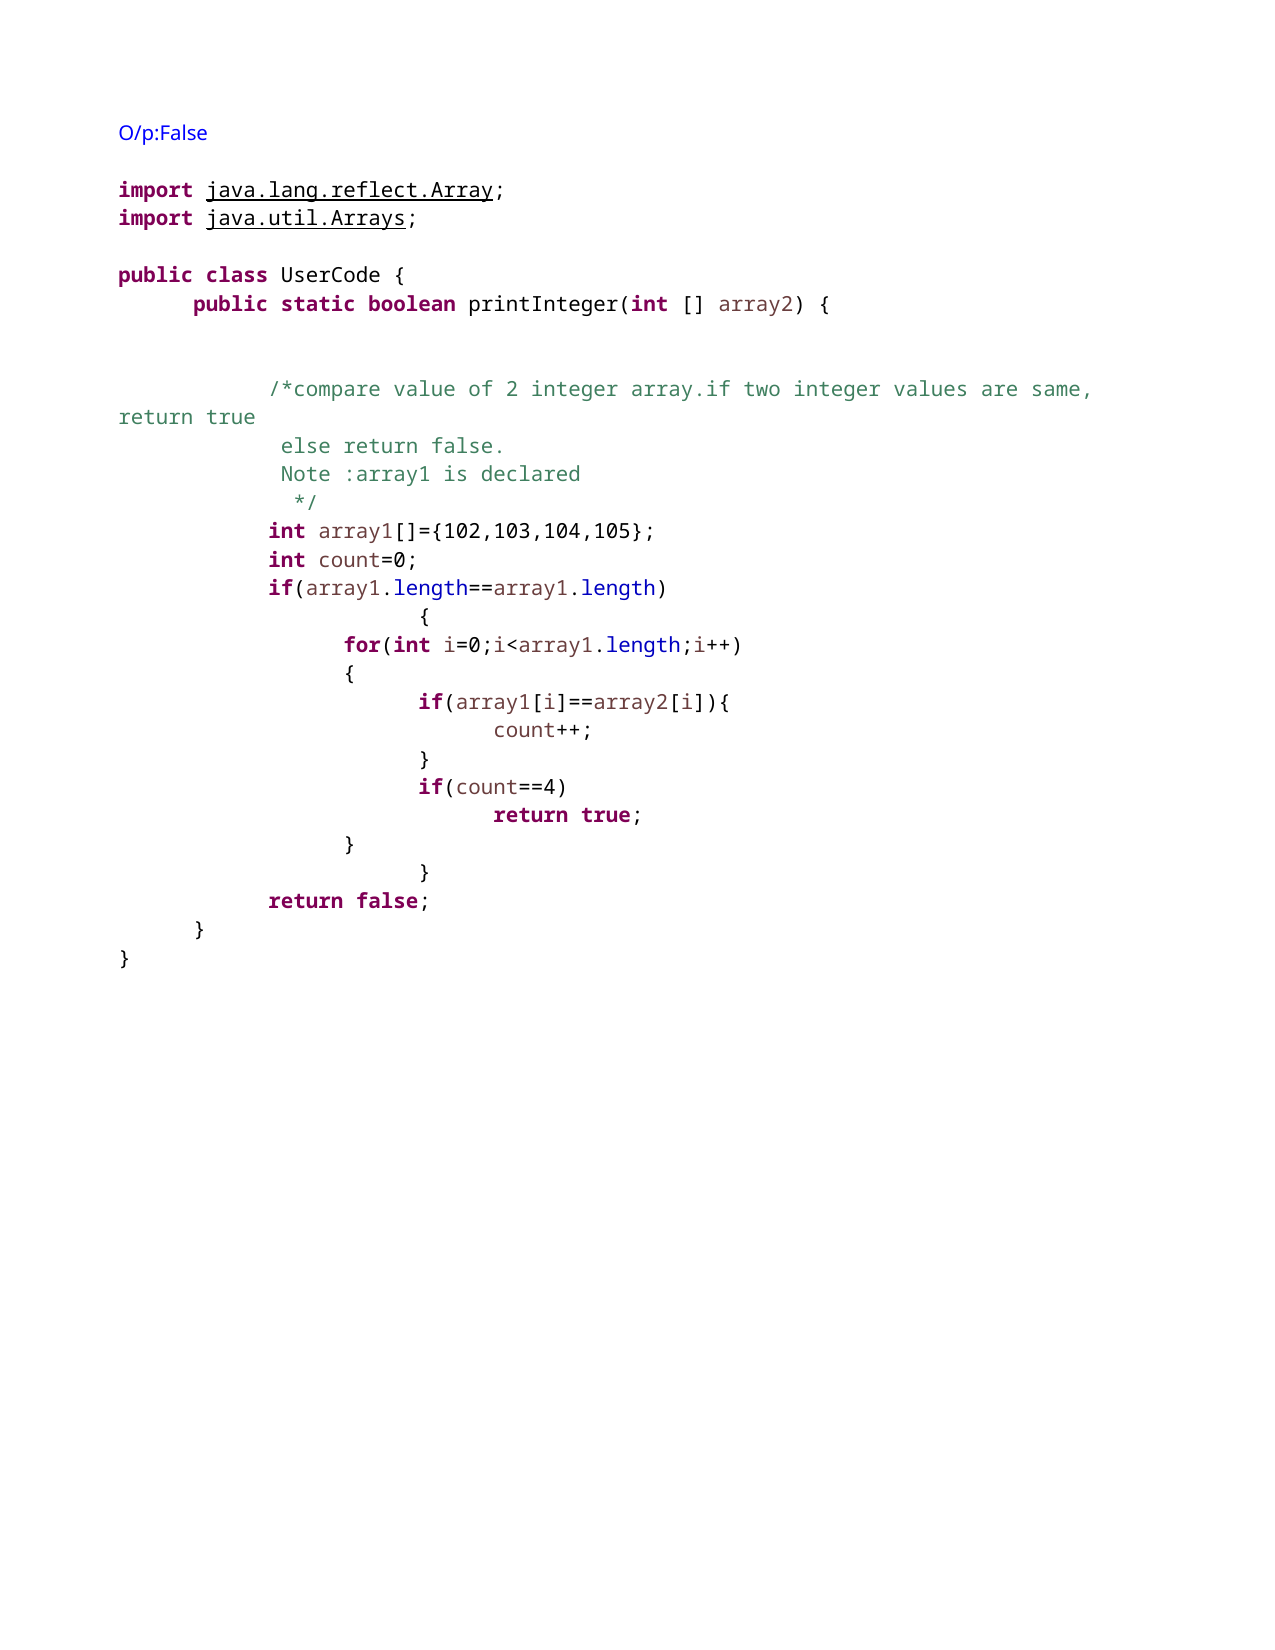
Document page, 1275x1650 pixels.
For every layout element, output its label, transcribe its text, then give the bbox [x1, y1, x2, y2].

text if(array1[i]==array2[i]){ [118, 687, 1157, 715]
text int array1[]={102,103,104,105}; [118, 516, 1157, 545]
text if(array1.length==array1.length) [118, 573, 1157, 602]
text } [118, 914, 1157, 943]
text */ [118, 488, 1157, 516]
text count++; [118, 715, 1157, 744]
text { [118, 658, 1157, 687]
text { [118, 602, 1157, 630]
text public class UserCode { [118, 260, 1157, 289]
text } [118, 744, 1157, 772]
text } [118, 857, 1157, 886]
text } [118, 829, 1157, 857]
text return true; [118, 801, 1157, 829]
text public static boolean printInteger(int [] array2) { [118, 289, 1157, 317]
text if(count==4) [118, 772, 1157, 801]
text return false; [118, 886, 1157, 914]
text } [118, 943, 1157, 971]
text O/p:False [118, 118, 1157, 147]
text import java.util.Arrays; [118, 203, 1157, 232]
text import java.lang.reflect.Array; [118, 175, 1157, 203]
text for(int i=0;i<array1.length;i++) [118, 630, 1157, 658]
text int count=0; [118, 545, 1157, 573]
text Note :array1 is declared [118, 459, 1157, 488]
text /*compare value of 2 integer array.if two integer values are same, return true [118, 374, 1157, 431]
text else return false. [118, 431, 1157, 459]
